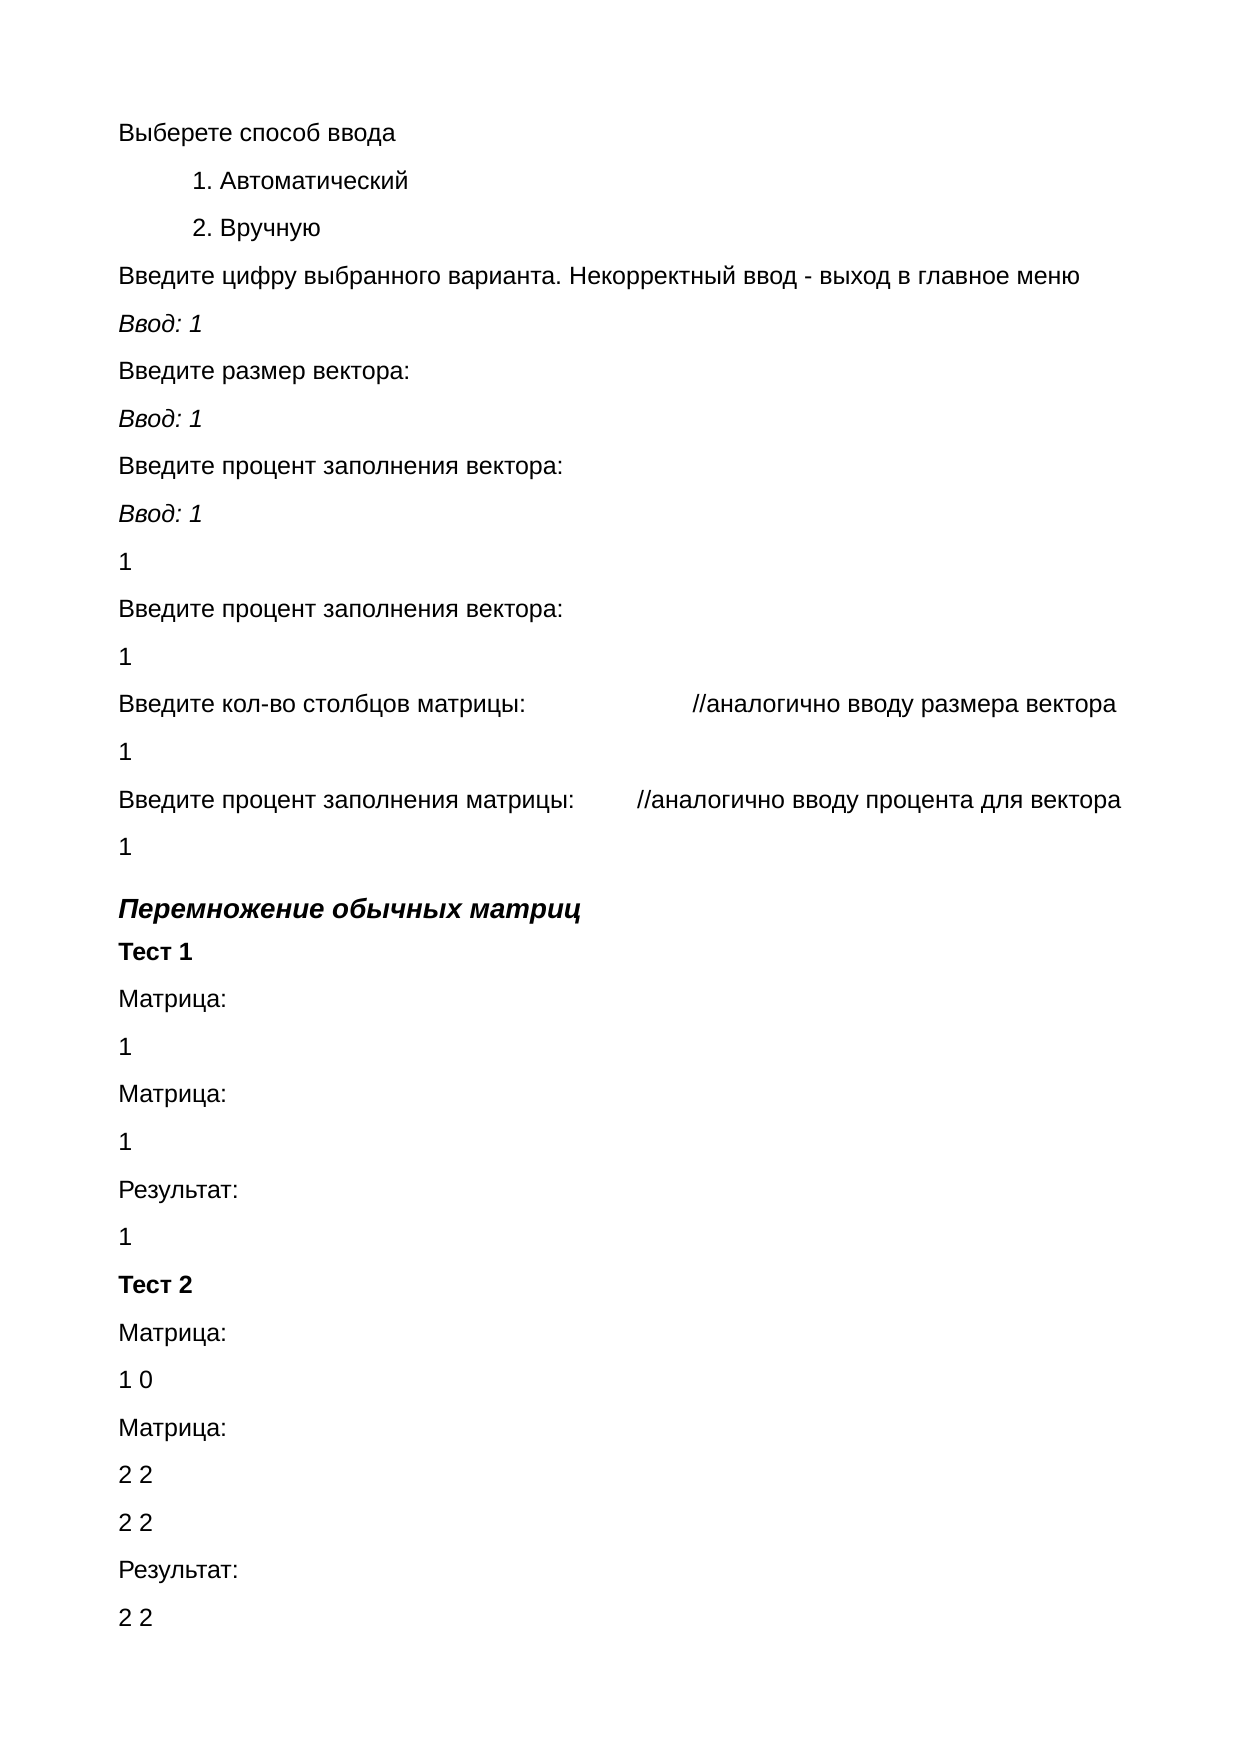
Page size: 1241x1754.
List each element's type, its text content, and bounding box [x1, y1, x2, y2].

text Ввод: 1 [118, 308, 1122, 337]
text 1 [118, 1222, 1122, 1251]
text 1 [118, 832, 1122, 861]
text 1 [118, 1127, 1122, 1156]
text Матрица: [118, 1079, 1122, 1108]
text 1. Автоматический [118, 166, 1122, 194]
text 2 2 [118, 1460, 1122, 1489]
text Введите цифру выбранного варианта. Некорректный ввод - выход в главное меню [118, 261, 1122, 290]
text 1 [118, 547, 1122, 575]
text 2 2 [118, 1508, 1122, 1537]
text Матрица: [118, 1413, 1122, 1441]
text Результат: [118, 1175, 1122, 1203]
text 1 [118, 1032, 1122, 1061]
text Тест 1 [118, 937, 1122, 965]
text Выберете способ ввода [118, 118, 1122, 147]
text Ввод: 1 [118, 404, 1122, 432]
text Введите процент заполнения матрицы: //аналогично вводу процента для вектора [118, 784, 1122, 813]
text Введите процент заполнения вектора: [118, 594, 1122, 623]
text Введите размер вектора: [118, 356, 1122, 385]
text 2 2 [118, 1603, 1122, 1632]
text 1 [118, 642, 1122, 671]
text Ввод: 1 [118, 499, 1122, 528]
text Тест 2 [118, 1270, 1122, 1299]
text Матрица: [118, 984, 1122, 1013]
text Матрица: [118, 1317, 1122, 1346]
text 1 0 [118, 1365, 1122, 1394]
subtitle Перемножение обычных матриц [118, 892, 1122, 924]
text 1 [118, 737, 1122, 766]
text Введите процент заполнения вектора: [118, 451, 1122, 480]
text Результат: [118, 1556, 1122, 1584]
text 2. Вручную [118, 213, 1122, 242]
text Введите кол-во столбцов матрицы: //аналогично вводу размера вектора [118, 689, 1122, 718]
